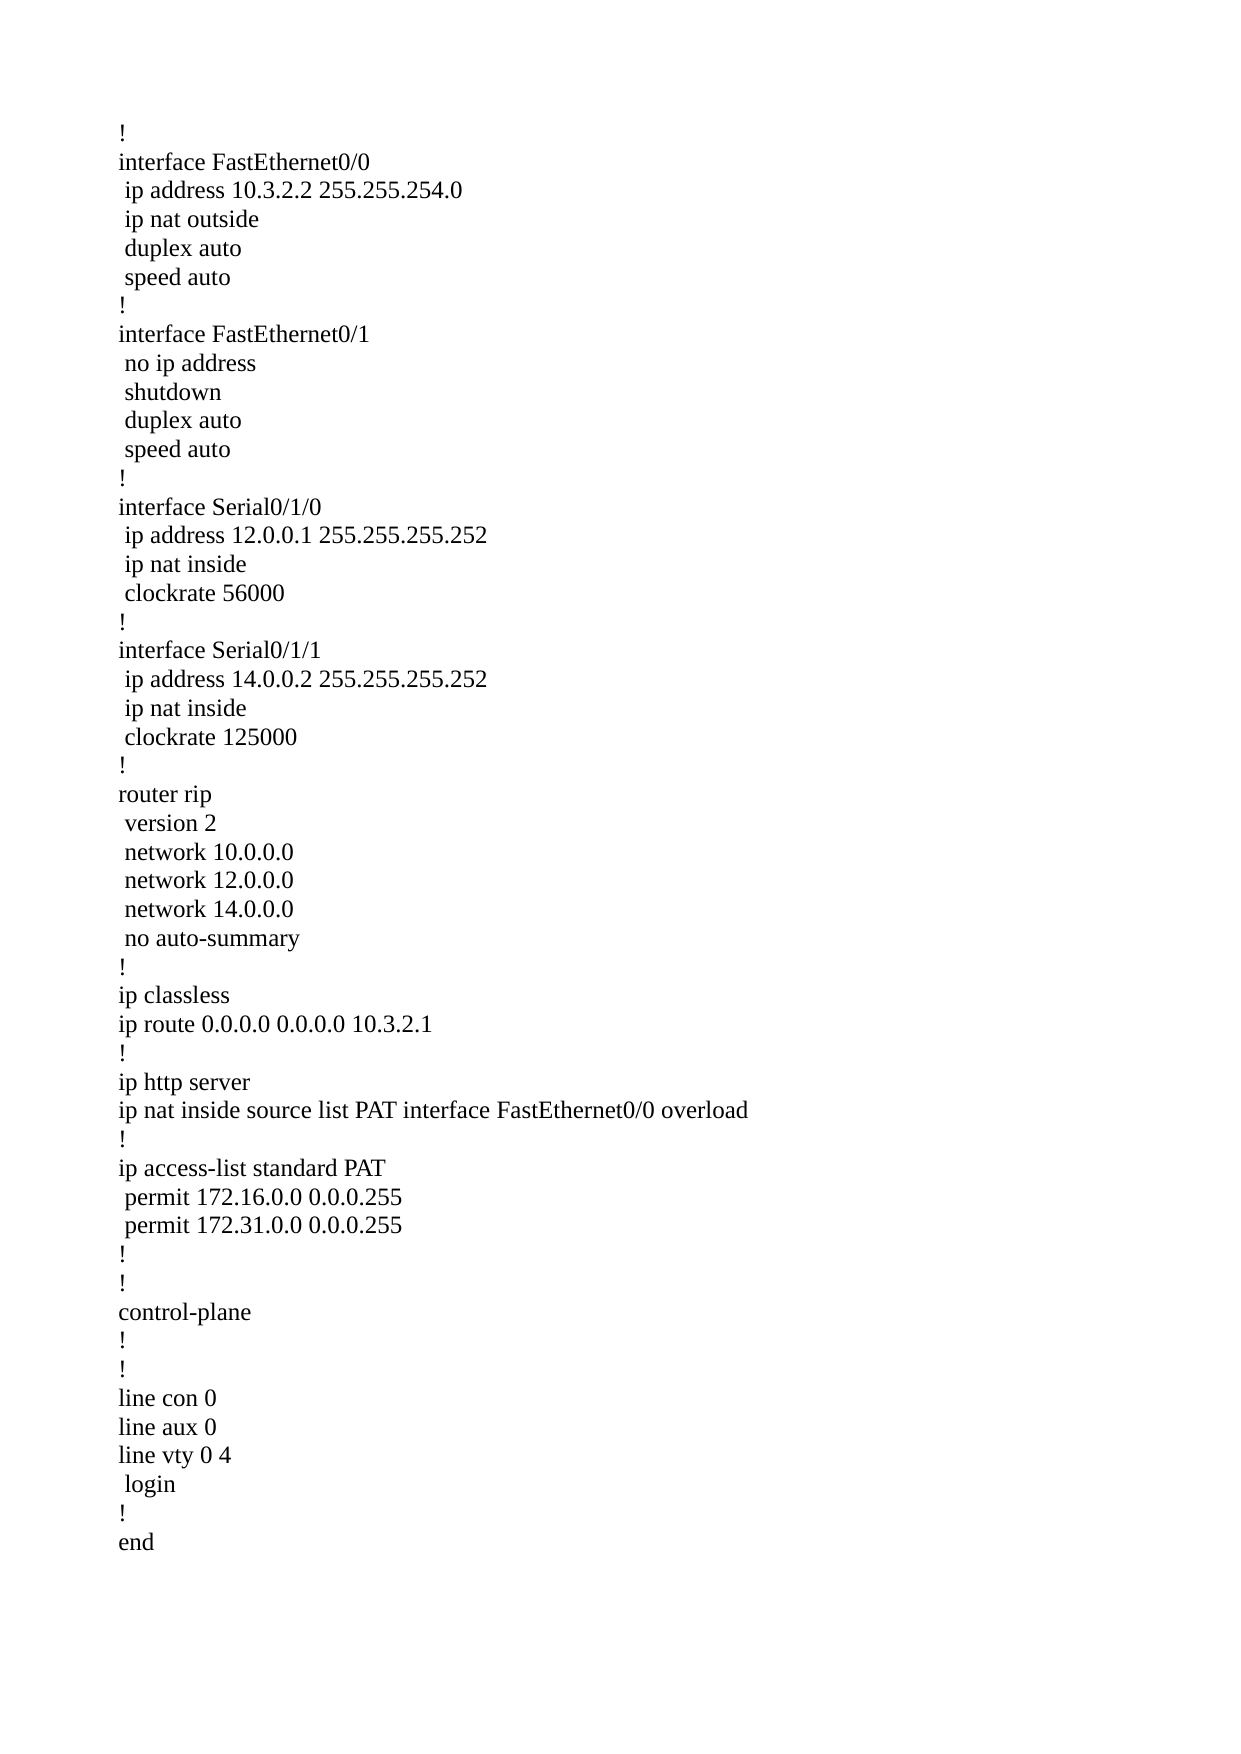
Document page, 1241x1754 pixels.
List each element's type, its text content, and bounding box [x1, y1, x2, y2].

text ip nat outside [118, 204, 1122, 233]
text speed auto [118, 262, 1122, 291]
text clockrate 125000 [118, 722, 1122, 751]
text control-plane [118, 1297, 1122, 1326]
text login [118, 1469, 1122, 1498]
text network 12.0.0.0 [118, 866, 1122, 894]
text interface Serial0/1/1 [118, 636, 1122, 664]
text ! [118, 1354, 1122, 1383]
text ! [118, 952, 1122, 981]
text end [118, 1527, 1122, 1556]
text network 14.0.0.0 [118, 894, 1122, 923]
text no ip address [118, 348, 1122, 377]
text ! [118, 1498, 1122, 1527]
text duplex auto [118, 406, 1122, 434]
text ! [118, 607, 1122, 636]
text ! [118, 1268, 1122, 1297]
text ! [118, 751, 1122, 779]
text line vty 0 4 [118, 1441, 1122, 1469]
text ip classless [118, 981, 1122, 1009]
text permit 172.16.0.0 0.0.0.255 [118, 1182, 1122, 1211]
text speed auto [118, 434, 1122, 463]
text ip address 12.0.0.1 255.255.255.252 [118, 521, 1122, 549]
text router rip [118, 779, 1122, 808]
text ip route 0.0.0.0 0.0.0.0 10.3.2.1 [118, 1009, 1122, 1038]
text ! [118, 1124, 1122, 1153]
text ip nat inside [118, 549, 1122, 578]
text version 2 [118, 808, 1122, 837]
text ! [118, 118, 1122, 147]
text line aux 0 [118, 1412, 1122, 1441]
text interface FastEthernet0/0 [118, 147, 1122, 176]
text clockrate 56000 [118, 578, 1122, 607]
text ip nat inside source list PAT interface FastEthernet0/0 overload [118, 1096, 1122, 1124]
text duplex auto [118, 233, 1122, 262]
text ip address 14.0.0.2 255.255.255.252 [118, 664, 1122, 693]
text ip nat inside [118, 693, 1122, 722]
text interface FastEthernet0/1 [118, 319, 1122, 348]
text ! [118, 463, 1122, 492]
text permit 172.31.0.0 0.0.0.255 [118, 1211, 1122, 1239]
text ip access-list standard PAT [118, 1153, 1122, 1182]
text ! [118, 1326, 1122, 1354]
text ! [118, 291, 1122, 319]
text ip address 10.3.2.2 255.255.254.0 [118, 176, 1122, 204]
text network 10.0.0.0 [118, 837, 1122, 866]
text interface Serial0/1/0 [118, 492, 1122, 521]
text ip http server [118, 1067, 1122, 1096]
text no auto-summary [118, 923, 1122, 952]
text ! [118, 1239, 1122, 1268]
text line con 0 [118, 1383, 1122, 1412]
text shutdown [118, 377, 1122, 406]
text ! [118, 1038, 1122, 1067]
